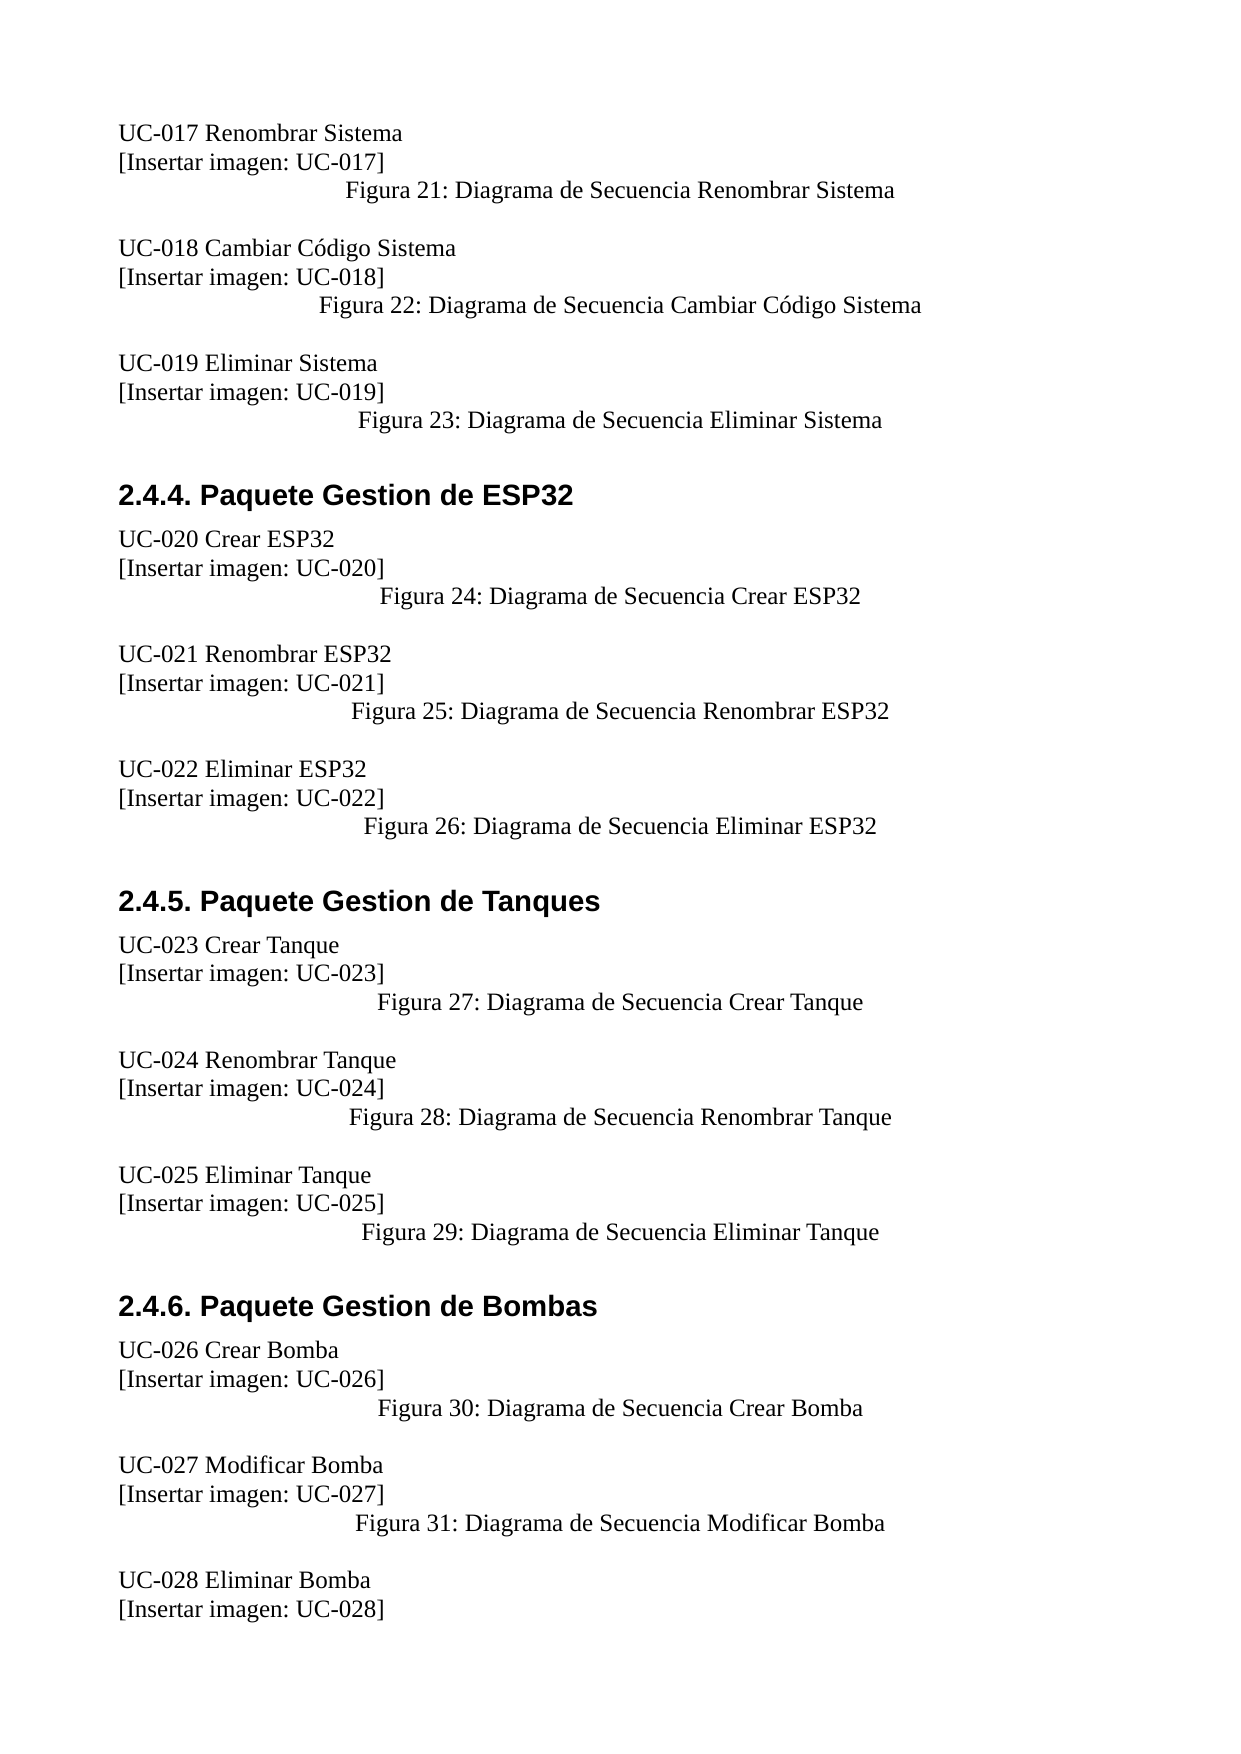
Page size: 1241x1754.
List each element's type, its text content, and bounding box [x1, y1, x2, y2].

text [Insertar imagen: UC-018] [118, 262, 1122, 291]
text [Insertar imagen: UC-028] [118, 1594, 1122, 1623]
text [Insertar imagen: UC-023] [118, 958, 1122, 987]
text UC-024 Renombrar Tanque [118, 1045, 1122, 1073]
text UC-019 Eliminar Sistema [118, 348, 1122, 377]
text UC-017 Renombrar Sistema [118, 118, 1122, 147]
text [Insertar imagen: UC-022] [118, 783, 1122, 811]
text Figura 28: Diagrama de Secuencia Renombrar Tanque [118, 1102, 1122, 1131]
text [Insertar imagen: UC-027] [118, 1479, 1122, 1508]
text [Insertar imagen: UC-025] [118, 1188, 1122, 1217]
text Figura 21: Diagrama de Secuencia Renombrar Sistema [118, 176, 1122, 204]
text Figura 30: Diagrama de Secuencia Crear Bomba [118, 1393, 1122, 1422]
text UC-020 Crear ESP32 [118, 524, 1122, 553]
subtitle 2.4.6. Paquete Gestion de Bombas [118, 1289, 1122, 1323]
text UC-023 Crear Tanque [118, 930, 1122, 958]
text [Insertar imagen: UC-019] [118, 377, 1122, 406]
text [Insertar imagen: UC-026] [118, 1364, 1122, 1393]
text Figura 22: Diagrama de Secuencia Cambiar Código Sistema [118, 291, 1122, 319]
text [Insertar imagen: UC-024] [118, 1073, 1122, 1102]
subtitle 2.4.4. Paquete Gestion de ESP32 [118, 478, 1122, 511]
text [Insertar imagen: UC-021] [118, 668, 1122, 696]
text UC-018 Cambiar Código Sistema [118, 233, 1122, 262]
text [Insertar imagen: UC-017] [118, 147, 1122, 176]
subtitle 2.4.5. Paquete Gestion de Tanques [118, 883, 1122, 917]
text Figura 27: Diagrama de Secuencia Crear Tanque [118, 987, 1122, 1016]
text UC-028 Eliminar Bomba [118, 1566, 1122, 1594]
text [Insertar imagen: UC-020] [118, 553, 1122, 581]
text UC-022 Eliminar ESP32 [118, 754, 1122, 783]
text Figura 24: Diagrama de Secuencia Crear ESP32 [118, 581, 1122, 610]
text Figura 29: Diagrama de Secuencia Eliminar Tanque [118, 1217, 1122, 1246]
text Figura 23: Diagrama de Secuencia Eliminar Sistema [118, 406, 1122, 434]
text Figura 31: Diagrama de Secuencia Modificar Bomba [118, 1508, 1122, 1537]
text UC-025 Eliminar Tanque [118, 1160, 1122, 1188]
text UC-021 Renombrar ESP32 [118, 639, 1122, 668]
text UC-026 Crear Bomba [118, 1336, 1122, 1364]
text Figura 26: Diagrama de Secuencia Eliminar ESP32 [118, 811, 1122, 840]
text Figura 25: Diagrama de Secuencia Renombrar ESP32 [118, 696, 1122, 725]
text UC-027 Modificar Bomba [118, 1451, 1122, 1479]
